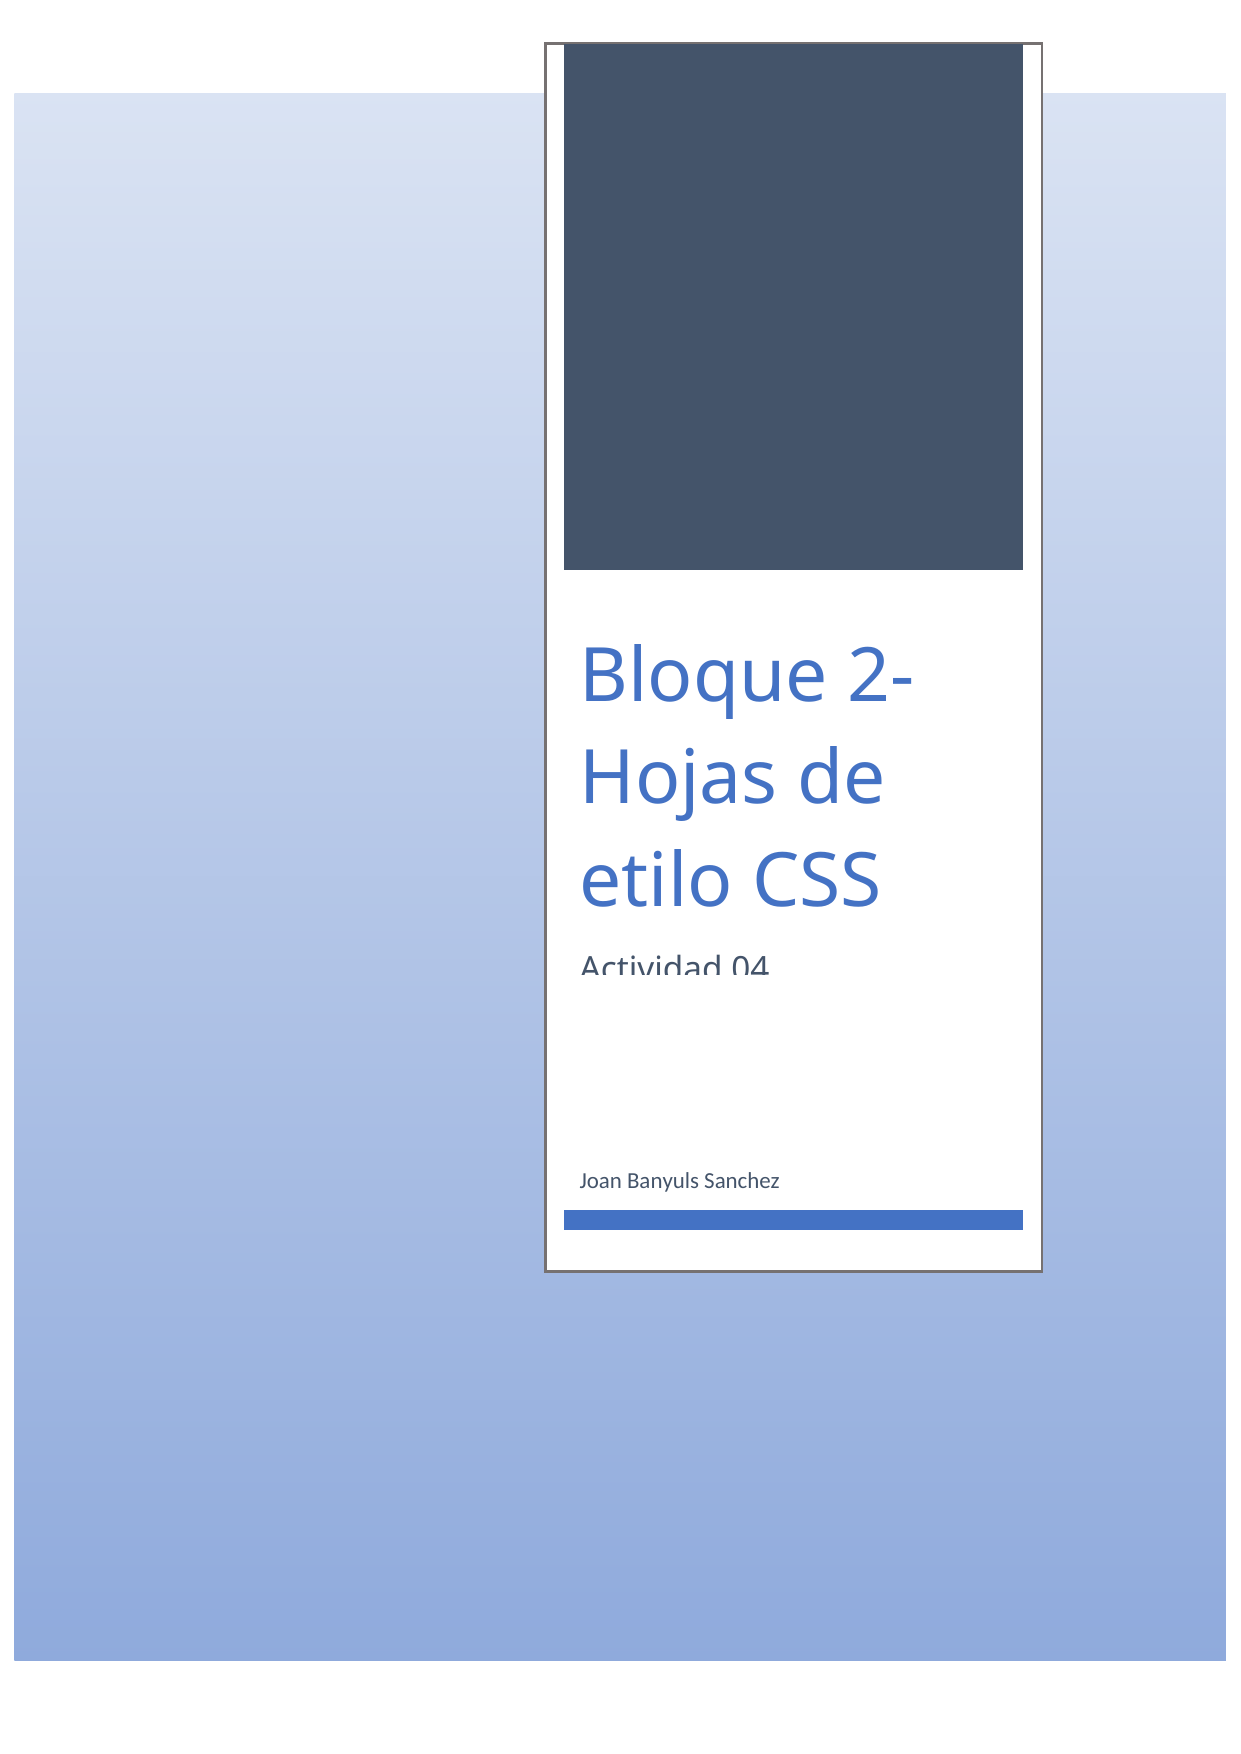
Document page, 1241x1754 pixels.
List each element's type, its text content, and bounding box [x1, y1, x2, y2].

text Bloque 2- Hojas de etilo CSS [579, 621, 996, 928]
text Actividad 04 [579, 944, 996, 974]
text Joan Banyuls Sanchez [579, 1166, 996, 1194]
